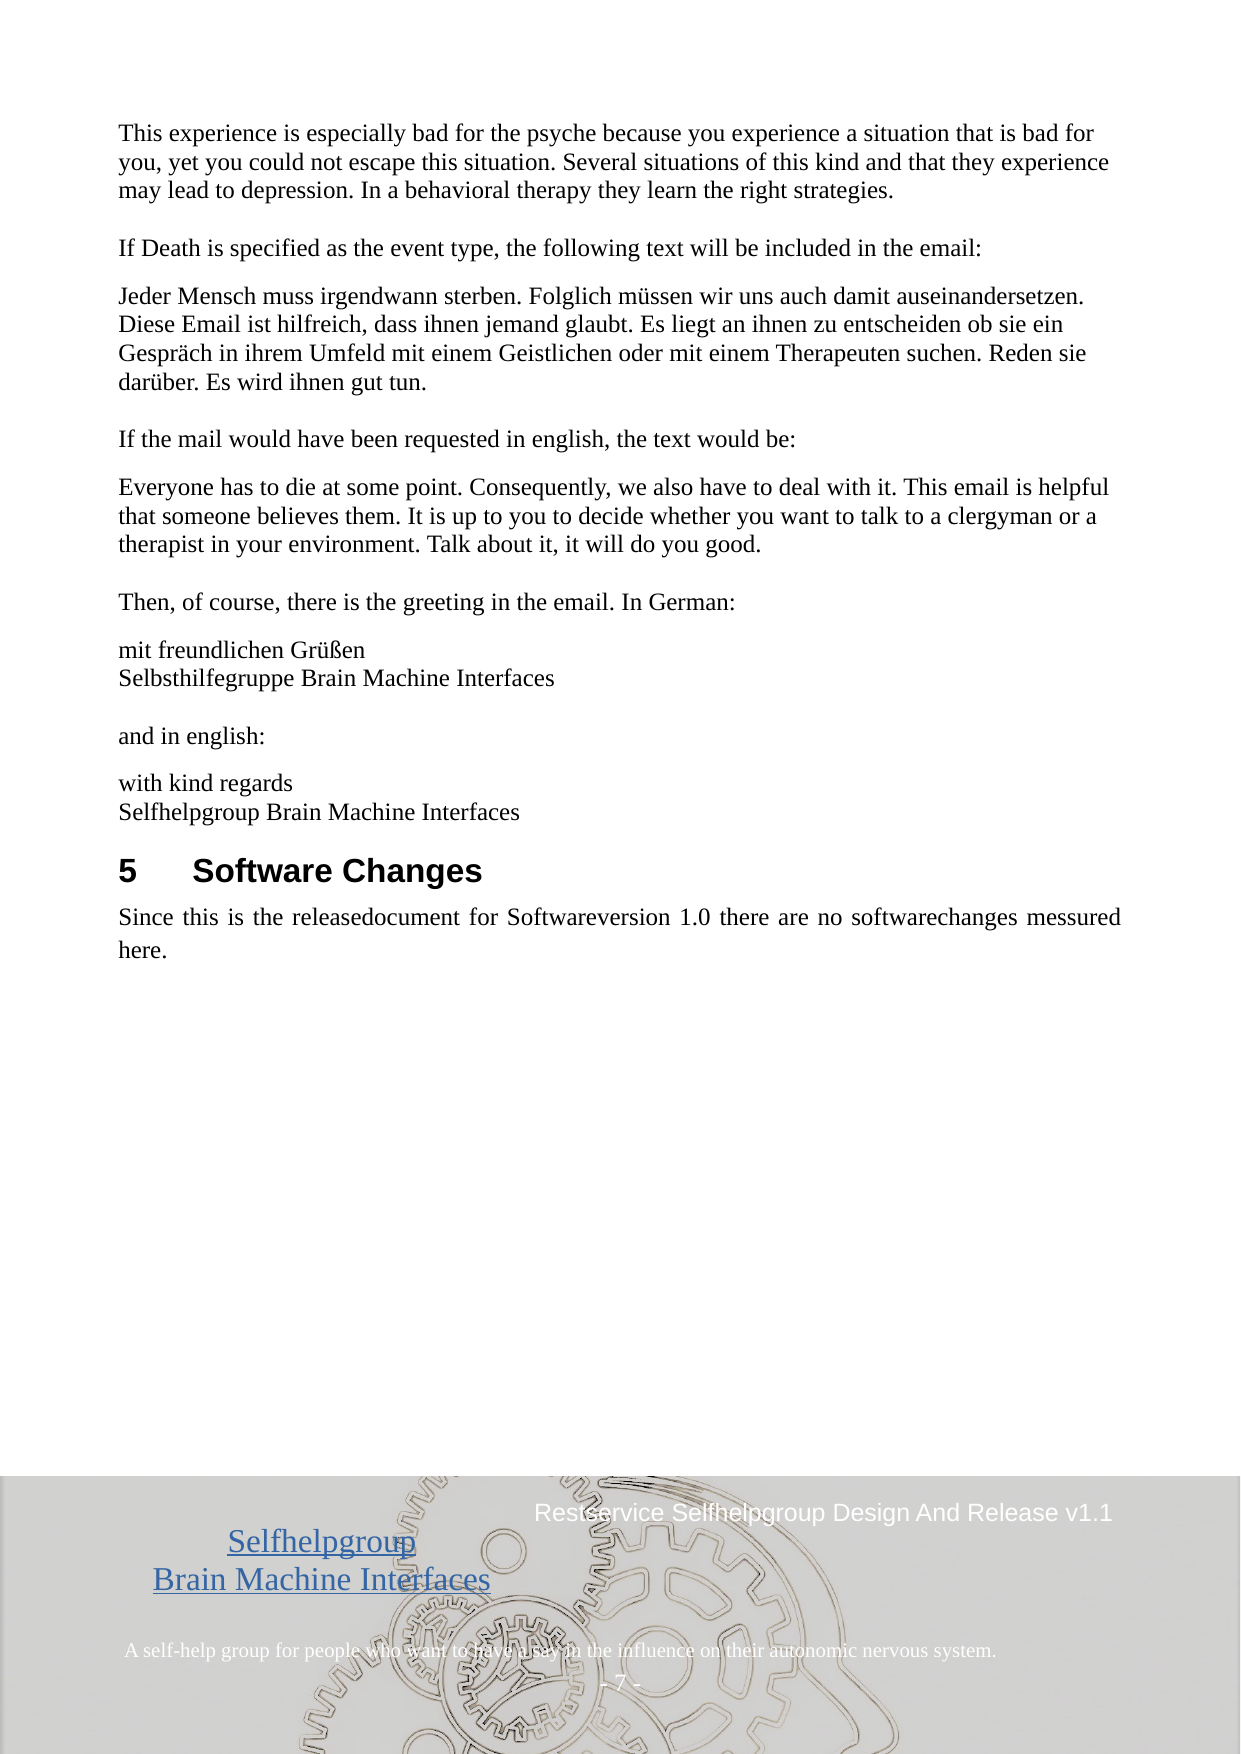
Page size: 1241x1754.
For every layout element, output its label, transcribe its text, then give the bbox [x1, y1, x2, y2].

text Then, of course, there is the greeting in the email. In German: [118, 587, 1122, 616]
text Since this is the releasedocument for Softwareversion 1.0 there are no softwarechanges messured here. [118, 902, 1122, 964]
text with kind regards [118, 768, 1122, 797]
subtitle Software Changes [118, 851, 1122, 890]
picture [0, 1476, 1241, 1615]
text Selfhelpgroup Brain Machine Interfaces [118, 797, 1122, 826]
text mit freundlichen Grüßen [118, 635, 1122, 663]
text This experience is especially bad for the psyche because you experience a situation that is bad for you, yet you could not escape this situation. Several situations of this kind and that they experience may lead to depression. In a behavioral therapy they learn the right strategies. [118, 118, 1122, 204]
text Everyone has to die at some point. Consequently, we also have to deal with it. This email is helpful that someone believes them. It is up to you to decide whether you want to talk to a clergyman or a therapist in your environment. Talk about it, it will do you good. [118, 472, 1122, 558]
text Jeder Mensch muss irgendwann sterben. Folglich müssen wir uns auch damit auseinandersetzen. Diese Email ist hilfreich, dass ihnen jemand glaubt. Es liegt an ihnen zu entscheiden ob sie ein Gespräch in ihrem Umfeld mit einem Geistlichen oder mit einem Therapeuten suchen. Reden sie darüber. Es wird ihnen gut tun. [118, 281, 1122, 396]
text and in english: [118, 721, 1122, 750]
text If the mail would have been requested in english, the text would be: [118, 424, 1122, 453]
text Selbsthilfegruppe Brain Machine Interfaces [118, 663, 1122, 692]
text If Death is specified as the event type, the following text will be included in the email: [118, 233, 1122, 262]
